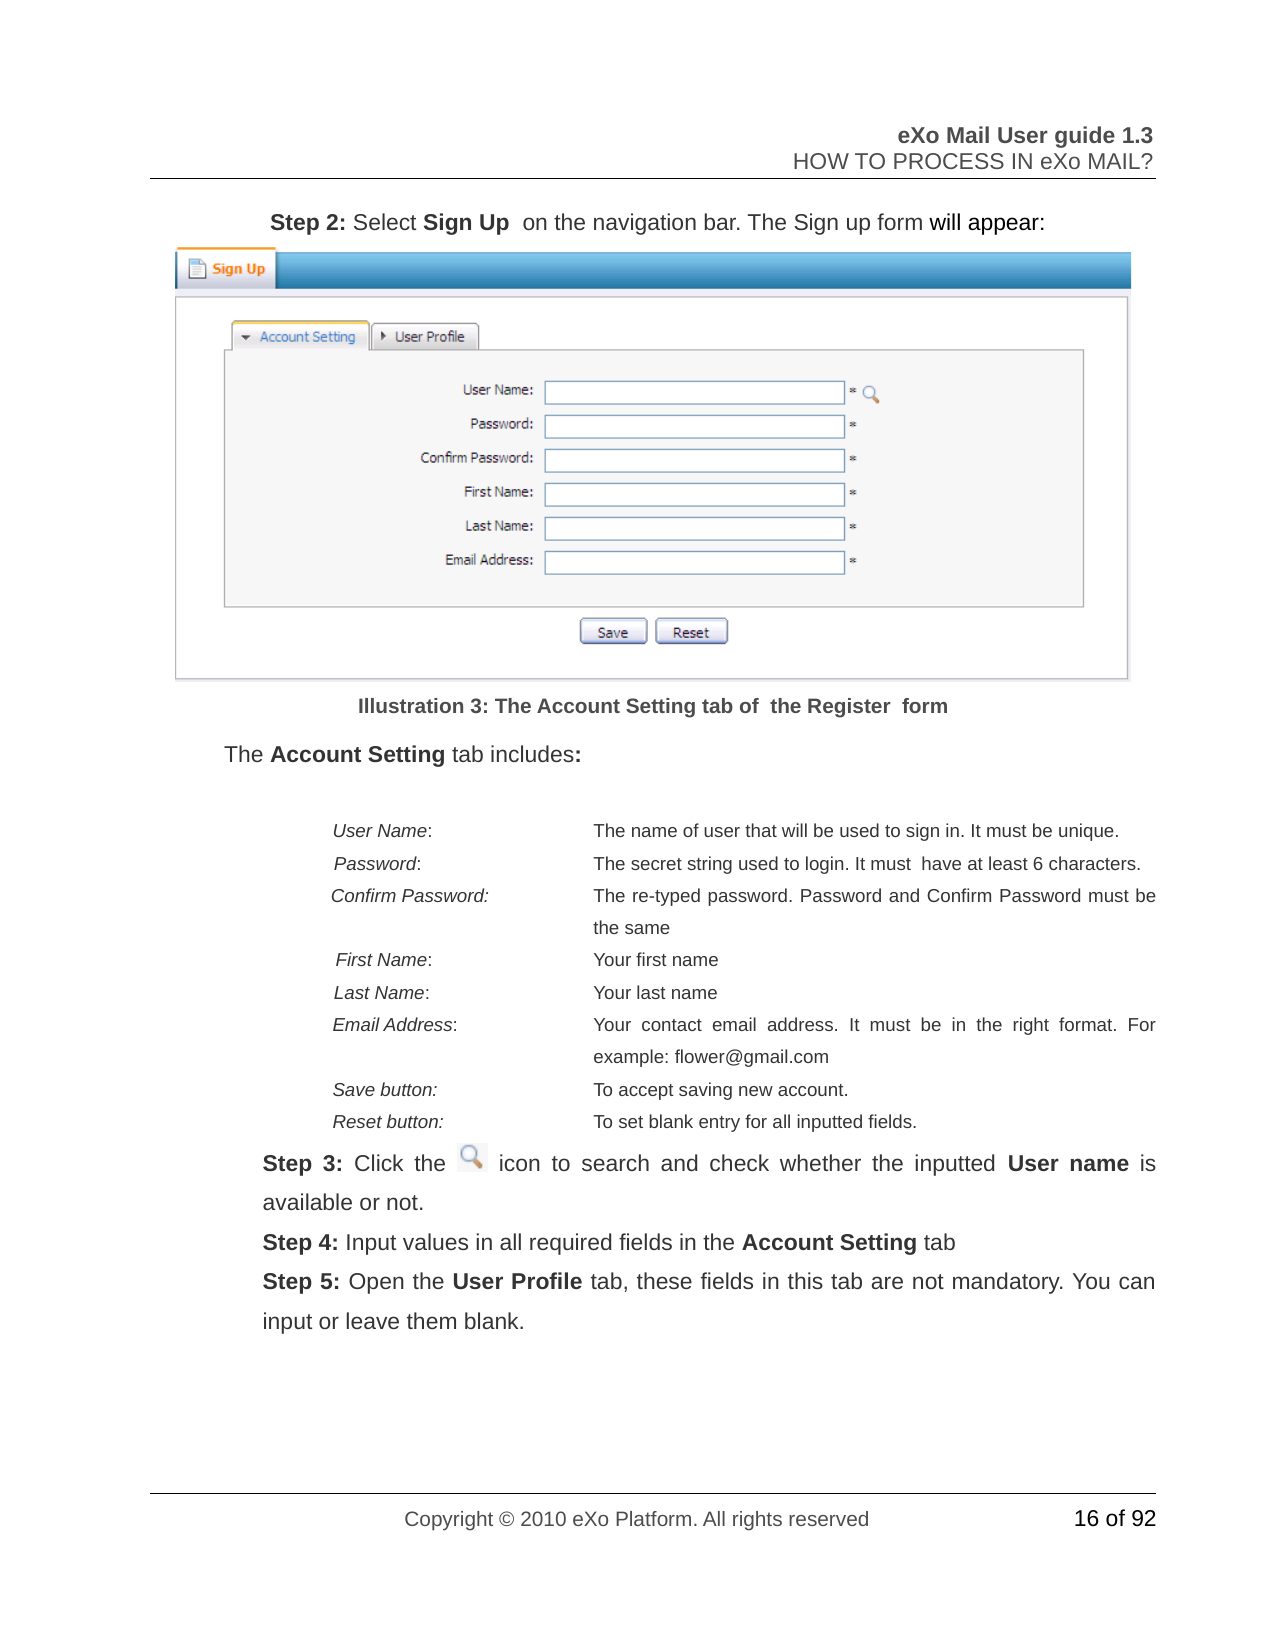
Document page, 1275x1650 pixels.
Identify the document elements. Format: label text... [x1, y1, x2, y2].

picture [456, 1143, 489, 1172]
text Email Address: Your contact email address. It must be in the right format. For example: flower@gmail.com [332, 1014, 1156, 1068]
text Confirm Password: The re-typed password. Password and Confirm Password must be the same [331, 885, 1156, 938]
text User Name: The name of user that will be used to sign in. It must be unique. [332, 820, 1156, 842]
text Last Name: Your last name [334, 982, 1156, 1003]
text The Account Setting tab includes: [175, 248, 1156, 767]
list Step 2: Select Sign Up on the navigation bar. The Sign up form will appear: [232, 208, 1156, 235]
list Step 5: Open the User Profile tab, these fields in this tab are not mandatory. You can input or leave them blank. [225, 1268, 1156, 1334]
text Save button: To accept saving new account. [332, 1078, 1156, 1100]
text Password: The secret string used to login. It must have at least 6 characters. [334, 852, 1156, 874]
text Reset button: To set blank entry for all inputted fields. [332, 1111, 1156, 1132]
list Step 3: Click the icon to search and check whether the inputted User name is available or not. [225, 1143, 1156, 1216]
text First Name: Your first name [335, 949, 1156, 971]
list Step 4: Input values in all required fields in the Account Setting tab [225, 1229, 1156, 1255]
picture [175, 242, 1132, 682]
text Illustration 3: The Account Setting tab of the Register form [175, 682, 1131, 718]
